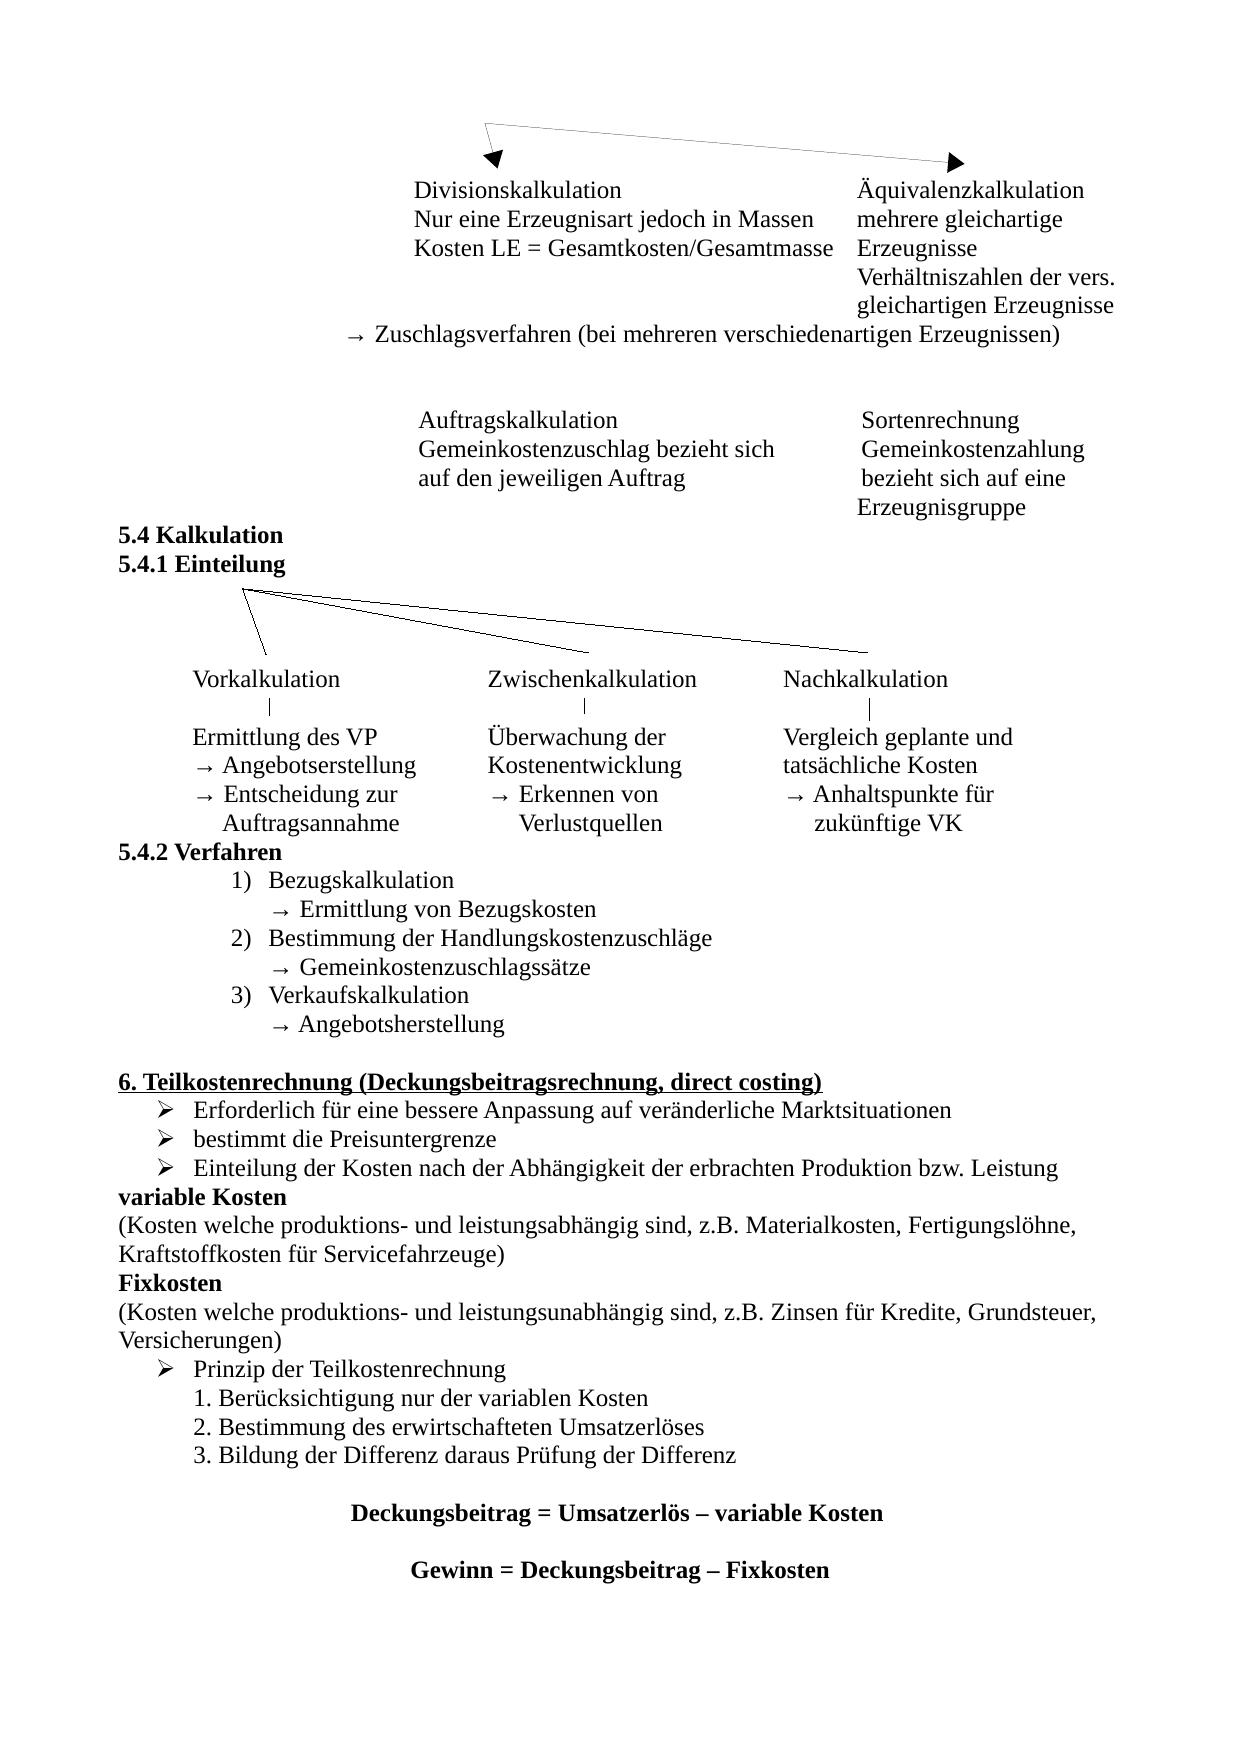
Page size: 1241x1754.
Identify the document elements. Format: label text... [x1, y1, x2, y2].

list Prinzip der Teilkostenrechnung [156, 1354, 1122, 1383]
list → Ermittlung von Bezugskosten [231, 894, 1122, 923]
text Vorkalkulation Zwischenkalkulation Nachkalkulation [118, 664, 1122, 693]
text Divisionskalkulation Äquivalenzkalkulation [118, 176, 1122, 204]
list → Zuschlagsverfahren (bei mehreren verschiedenartigen Erzeugnissen) [306, 319, 1122, 348]
list 3. Bildung der Differenz daraus Prüfung der Differenz [156, 1441, 1122, 1469]
list Einteilung der Kosten nach der Abhängigkeit der erbrachten Produktion bzw. Leistung [156, 1153, 1122, 1182]
text Auftragsannahme Verlustquellen zukünftige VK [118, 808, 1122, 837]
list 2. Bestimmung des erwirtschafteten Umsatzerlöses [156, 1412, 1122, 1441]
text (Kosten welche produktions- und leistungsunabhängig sind, z.B. Zinsen für Kredite, Grundsteuer, Versicherungen) [118, 1297, 1122, 1354]
text 5.4.1 Einteilung [118, 549, 1122, 578]
list → Gemeinkostenzuschlagssätze [231, 952, 1122, 981]
list 1. Berücksichtigung nur der variablen Kosten [156, 1383, 1122, 1412]
text → Angebotserstellung Kostenentwicklung tatsächliche Kosten [118, 751, 1122, 779]
list → Angebotsherstellung [231, 1009, 1122, 1038]
text variable Kosten [118, 1182, 1122, 1211]
text 5.4.2 Verfahren [118, 837, 1122, 866]
list Erforderlich für eine bessere Anpassung auf veränderliche Marktsituationen [156, 1096, 1122, 1124]
text (Kosten welche produktions- und leistungsabhängig sind, z.B. Materialkosten, Fertigungslöhne, Kraftstoffkosten für Servicefahrzeuge) [118, 1211, 1122, 1268]
text Fixkosten [118, 1268, 1122, 1297]
list Bezugskalkulation [231, 866, 1122, 894]
list bestimmt die Preisuntergrenze [156, 1124, 1122, 1153]
list auf den jeweiligen Auftrag bezieht sich auf eine [381, 463, 1122, 492]
text Erzeugnisgruppe [118, 492, 1122, 521]
text Nur eine Erzeugnisart jedoch in Massen mehrere gleichartige [118, 204, 1122, 233]
list Verkaufskalkulation [231, 981, 1122, 1009]
text Deckungsbeitrag = Umsatzerlös – variable Kosten [118, 1498, 1122, 1527]
list Gemeinkostenzuschlag bezieht sich Gemeinkostenzahlung [381, 434, 1122, 463]
text 5.4 Kalkulation [118, 521, 1122, 549]
text 6. Teilkostenrechnung (Deckungsbeitragsrechnung, direct costing) [118, 1067, 1122, 1096]
text Gewinn = Deckungsbeitrag – Fixkosten [118, 1556, 1122, 1584]
list Bestimmung der Handlungskostenzuschläge [231, 923, 1122, 952]
text Kosten LE = Gesamtkosten/Gesamtmasse Erzeugnisse [118, 233, 1122, 262]
text Ermittlung des VP Überwachung der Vergleich geplante und [118, 722, 1122, 751]
text → Entscheidung zur → Erkennen von → Anhaltspunkte für [118, 779, 1122, 808]
text Verhältniszahlen der vers. gleichartigen Erzeugnisse [118, 262, 1122, 319]
list Auftragskalkulation Sortenrechnung [381, 406, 1122, 434]
